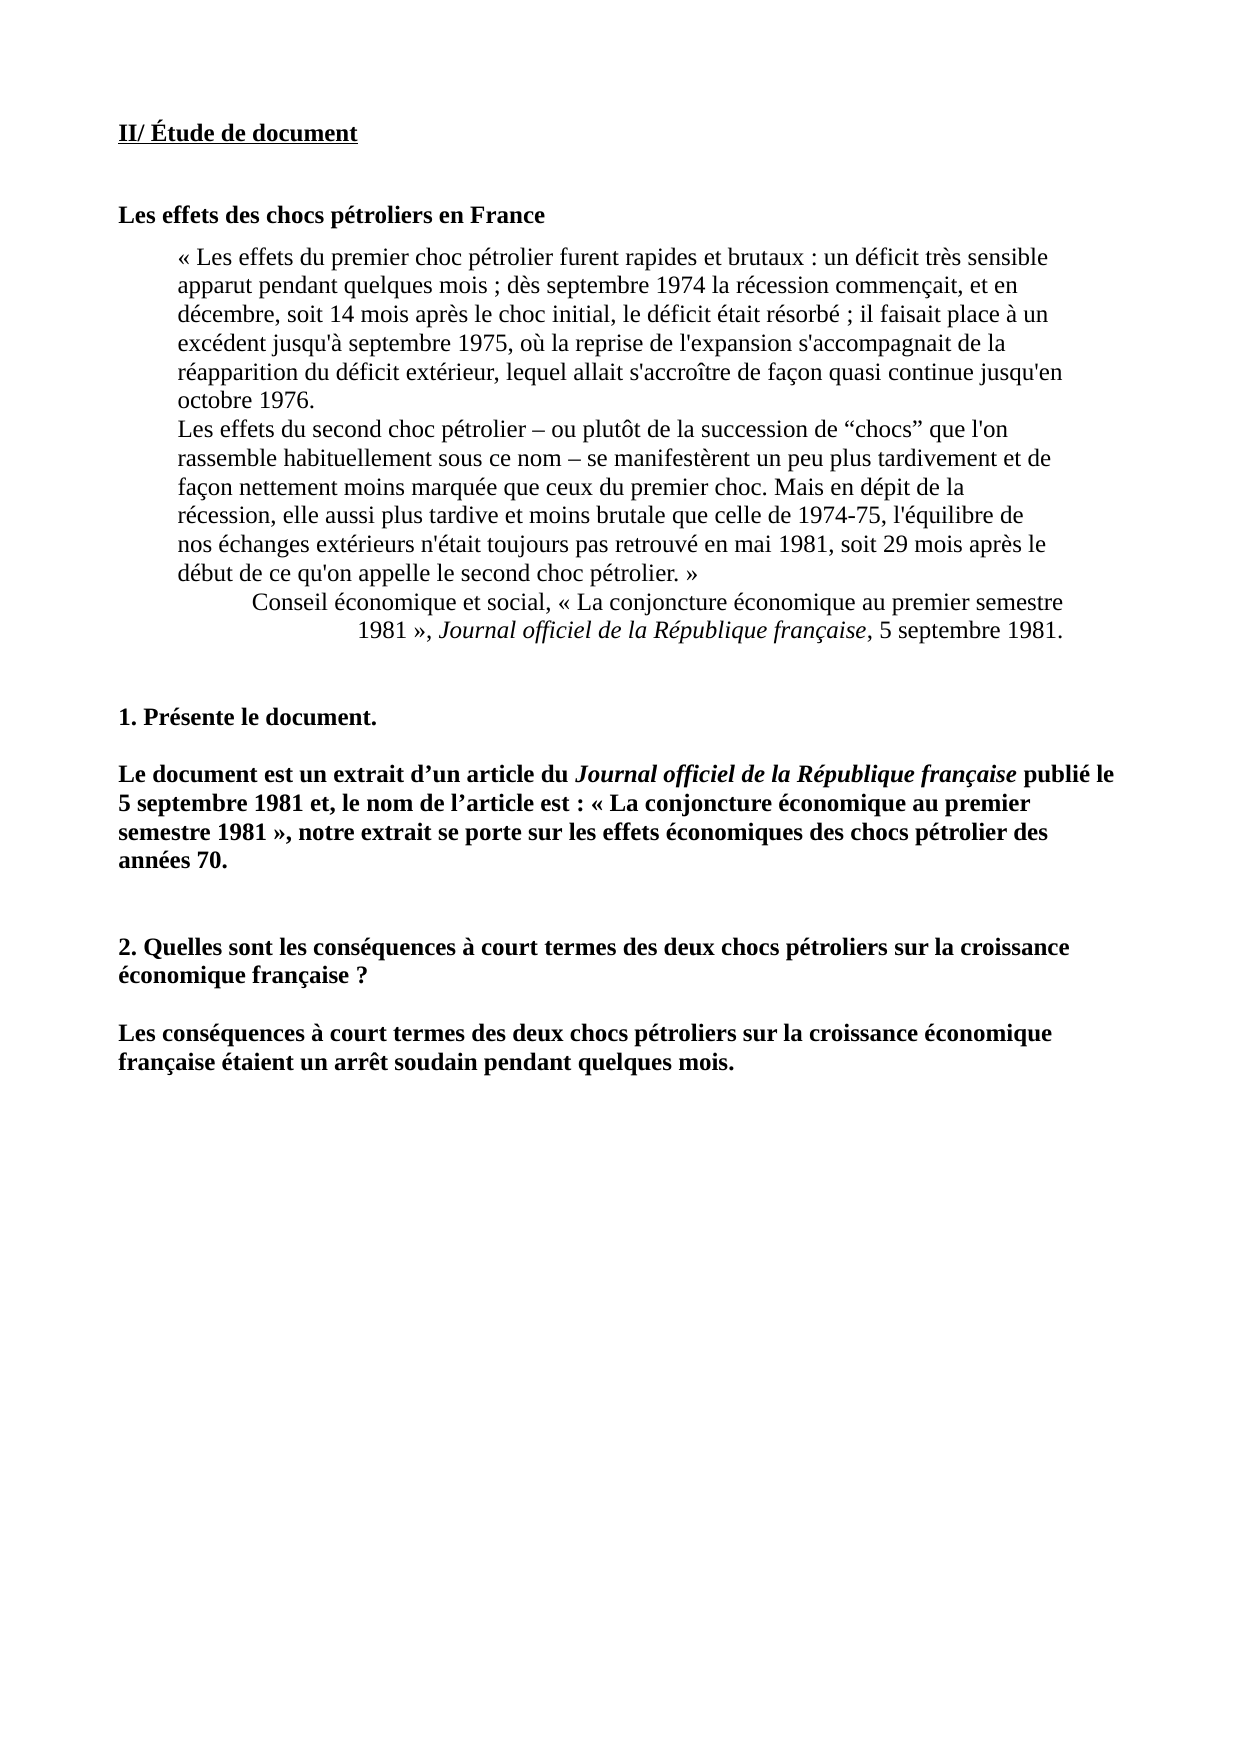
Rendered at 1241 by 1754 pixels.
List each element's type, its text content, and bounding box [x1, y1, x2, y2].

text Le document est un extrait d’un article du Journal officiel de la République française publié le 5 septembre 1981 et, le nom de l’article est : « La conjoncture économique au premier semestre 1981 », notre extrait se porte sur les effets économiques des chocs pétrolier des années 70. [118, 759, 1122, 874]
text II/ Étude de document [118, 118, 1122, 147]
text Les effets du second choc pétrolier – ou plutôt de la succession de “chocs” que l'on rassemble habituellement sous ce nom – se manifestèrent un peu plus tardivement et de façon nettement moins marquée que ceux du premier choc. Mais en dépit de la récession, elle aussi plus tardive et moins brutale que celle de 1974-75, l'équilibre de nos échanges extérieurs n'était toujours pas retrouvé en mai 1981, soit 29 mois après le début de ce qu'on appelle le second choc pétrolier. » [177, 414, 1063, 587]
text Les conséquences à court termes des deux chocs pétroliers sur la croissance économique française étaient un arrêt soudain pendant quelques mois. [118, 1018, 1122, 1075]
subtitle Les effets des chocs pétroliers en France [118, 200, 1122, 229]
text 2. Quelles sont les conséquences à court termes des deux chocs pétroliers sur la croissance économique française ? [118, 932, 1122, 989]
text 1. Présente le document. [118, 702, 1122, 730]
text « Les effets du premier choc pétrolier furent rapides et brutaux : un déficit très sensible apparut pendant quelques mois ; dès septembre 1974 la récession commençait, et en décembre, soit 14 mois après le choc initial, le déficit était résorbé ; il faisait place à un excédent jusqu'à septembre 1975, où la reprise de l'expansion s'accompagnait de la réapparition du déficit extérieur, lequel allait s'accroître de façon quasi continue jusqu'en octobre 1976. [177, 242, 1063, 414]
text Conseil économique et social, « La conjoncture économique au premier semestre 1981 », Journal officiel de la République française, 5 septembre 1981. [177, 587, 1063, 644]
